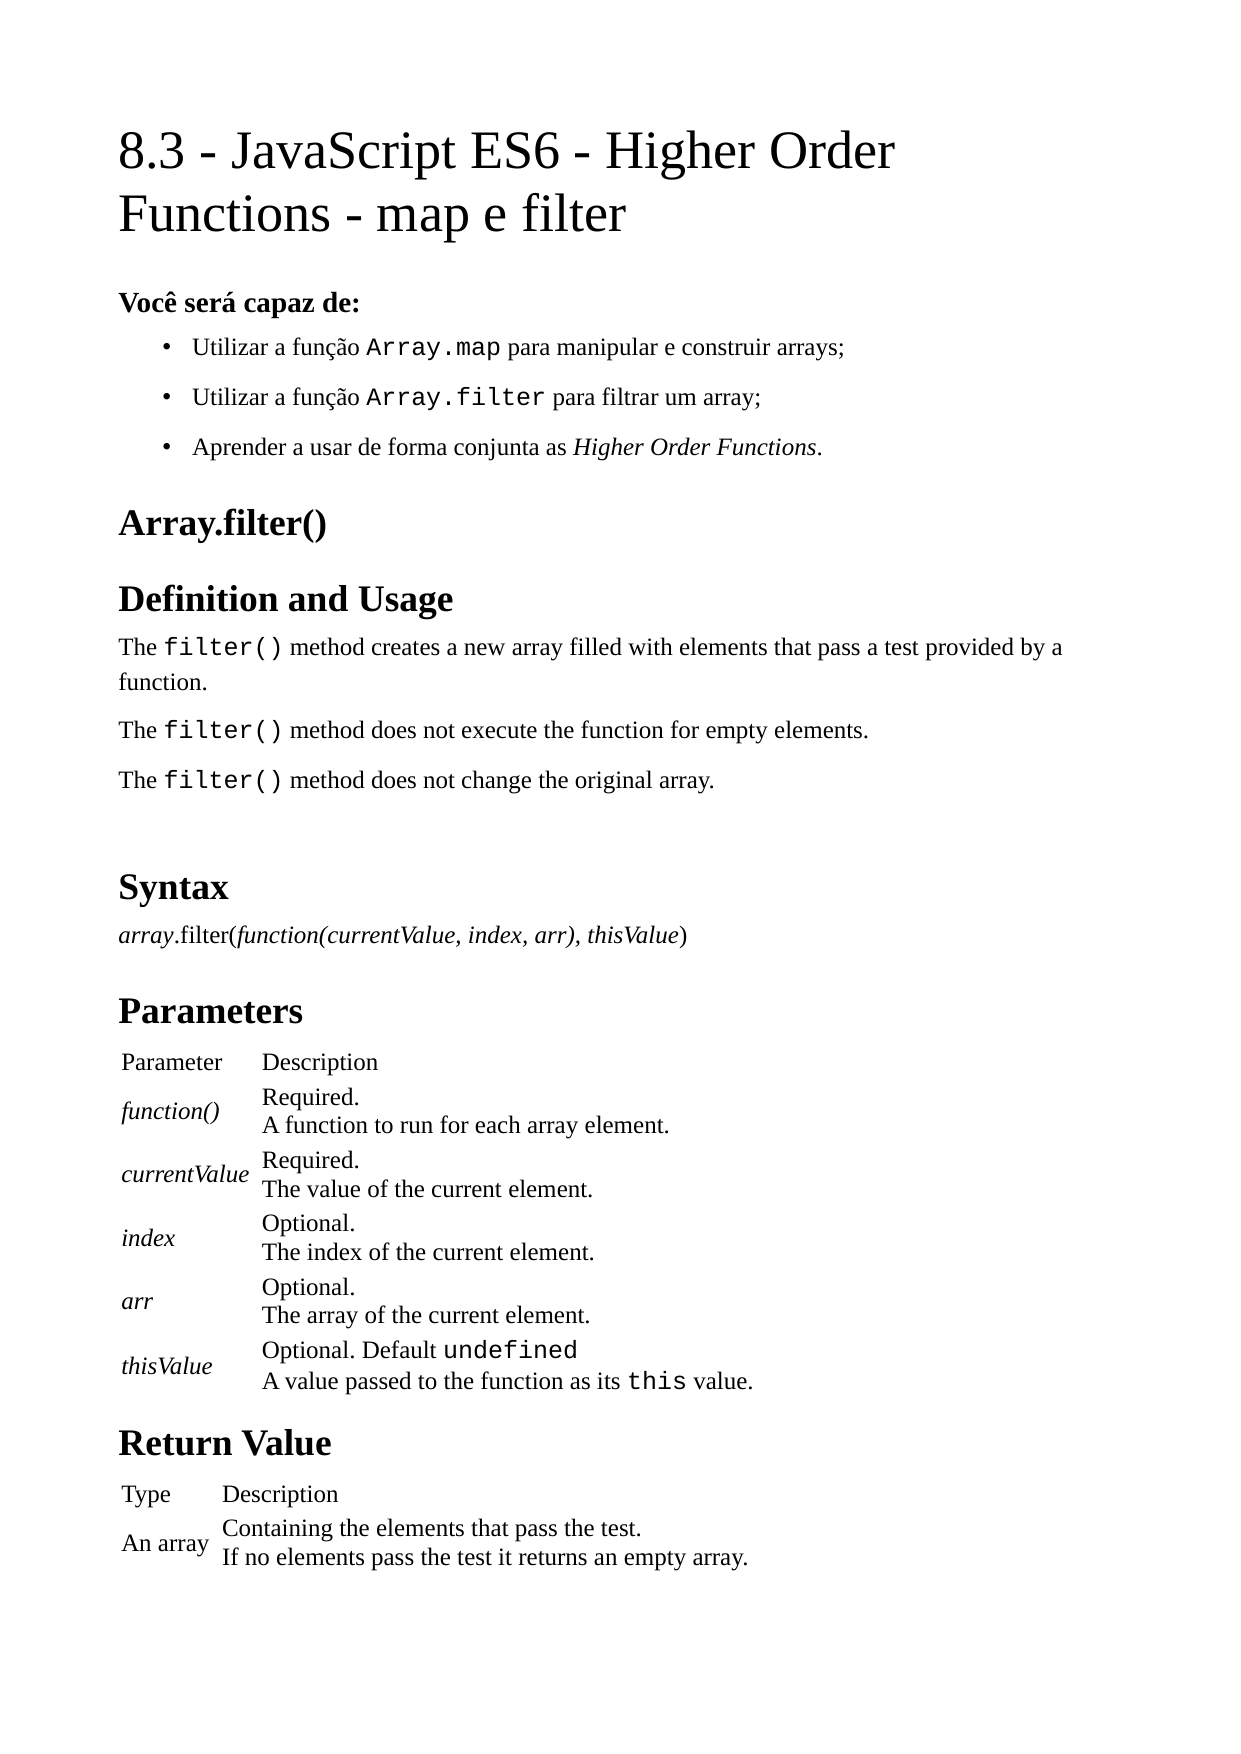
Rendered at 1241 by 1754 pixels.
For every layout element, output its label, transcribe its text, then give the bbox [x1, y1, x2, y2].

table_header Description [219, 1476, 758, 1511]
table_header Parameter [118, 1044, 259, 1079]
table_cell index [118, 1205, 259, 1269]
text The filter() method creates a new array filled with elements that pass a test provided by a function. [118, 632, 1122, 696]
table_cell Required. A function to run for each array element. [259, 1079, 767, 1142]
subtitle Return Value [118, 1420, 1122, 1463]
list Utilizar a função Array.filter para filtrar um array; [162, 382, 1122, 412]
table_cell Required. The value of the current element. [259, 1142, 767, 1205]
subtitle Syntax [118, 864, 1122, 908]
table_cell arr [118, 1269, 259, 1332]
table_cell An array [118, 1511, 219, 1574]
table_cell function() [118, 1079, 259, 1142]
table_cell Optional. Default undefined A value passed to the function as its this value. [259, 1332, 767, 1399]
subtitle Você será capaz de: [118, 286, 1122, 319]
subtitle Array.filter() [118, 500, 1122, 543]
table_cell Containing the elements that pass the test. If no elements pass the test it returns an empty array. [219, 1511, 758, 1574]
table_cell Optional. The array of the current element. [259, 1269, 767, 1332]
subtitle Definition and Usage [118, 577, 1122, 620]
text 8.3 - JavaScript ES6 - Higher Order Functions - map e filter [118, 118, 1122, 243]
table_cell Optional. The index of the current element. [259, 1205, 767, 1269]
text The filter() method does not change the original array. [118, 765, 1122, 796]
table_cell thisValue [118, 1332, 259, 1399]
table_header Type [118, 1476, 219, 1511]
list Aprender a usar de forma conjunta as Higher Order Functions. [162, 432, 1122, 460]
text array.filter(function(currentValue, index, arr), thisValue) [118, 920, 1122, 949]
subtitle Parameters [118, 988, 1122, 1032]
table_header Description [259, 1044, 767, 1079]
text The filter() method does not execute the function for empty elements. [118, 715, 1122, 746]
table_cell currentValue [118, 1142, 259, 1205]
list Utilizar a função Array.map para manipular e construir arrays; [162, 332, 1122, 362]
